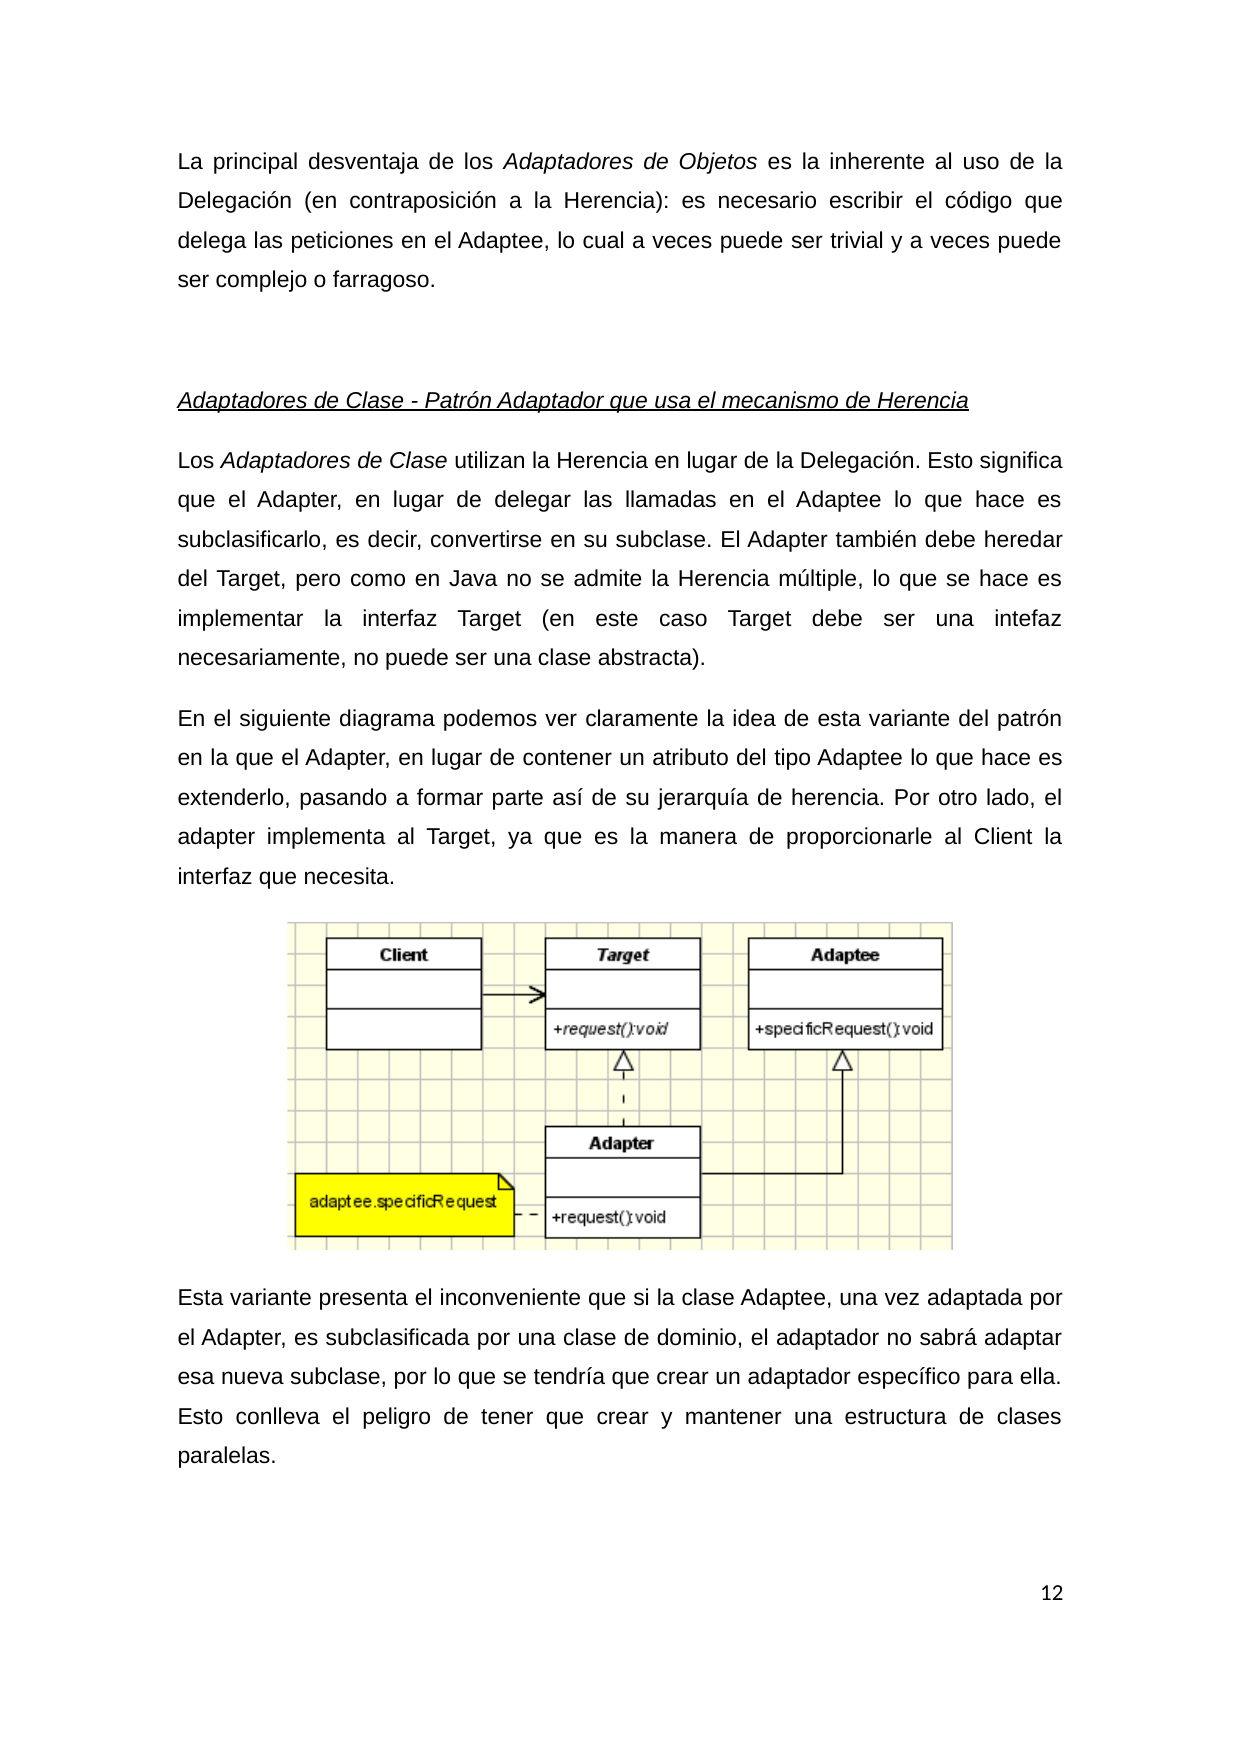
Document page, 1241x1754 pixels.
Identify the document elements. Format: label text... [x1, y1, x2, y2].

text Los Adaptadores de Clase utilizan la Herencia en lugar de la Delegación. Esto significa que el Adapter, en lugar de delegar las llamadas en el Adaptee lo que hace es subclasificarlo, es decir, convertirse en su subclase. El Adapter también debe heredar del Target, pero como en Java no se admite la Herencia múltiple, lo que se hace es implementar la interfaz Target (en este caso Target debe ser una intefaz necesariamente, no puede ser una clase abstracta). [177, 447, 1063, 671]
text Adaptadores de Clase - Patrón Adaptador que usa el mecanismo de Herencia [177, 387, 1063, 413]
text La principal desventaja de los Adaptadores de Objetos es la inherente al uso de la Delegación (en contraposición a la Herencia): es necesario escribir el código que delega las peticiones en el Adaptee, lo cual a veces puede ser trivial y a veces puede ser complejo o farragoso. [177, 148, 1063, 292]
text En el siguiente diagrama podemos ver claramente la idea de esta variante del patrón en la que el Adapter, en lugar de contener un atributo del tipo Adaptee lo que hace es extenderlo, pasando a formar parte así de su jerarquía de herencia. Por otro lado, el adapter implementa al Target, ya que es la manera de proporcionarle al Client la interfaz que necesita. [177, 705, 1063, 889]
picture [287, 922, 953, 1250]
text Esta variante presenta el inconveniente que si la clase Adaptee, una vez adaptada por el Adapter, es subclasificada por una clase de dominio, el adaptador no sabrá adaptar esa nueva subclase, por lo que se tendría que crear un adaptador específico para ella. Esto conlleva el peligro de tener que crear y mantener una estructura de clases paralelas. [177, 1284, 1063, 1468]
